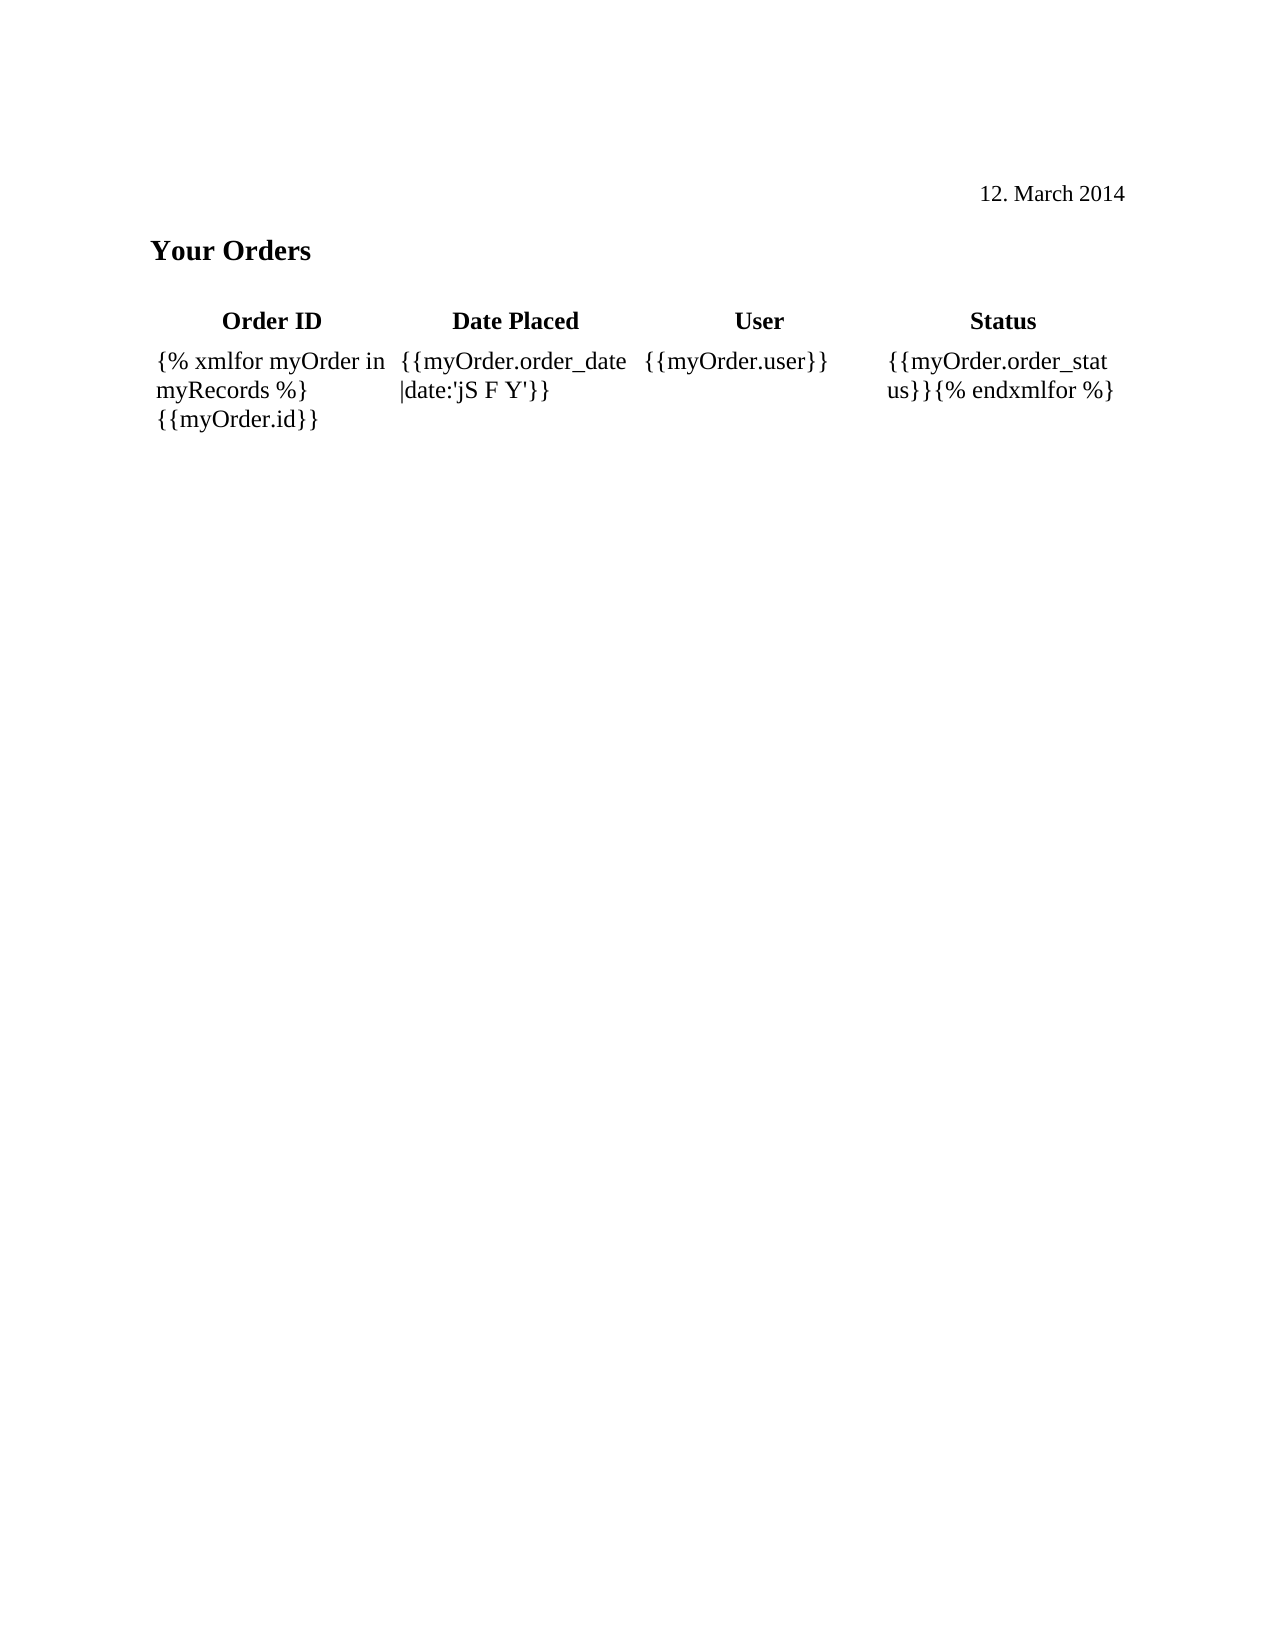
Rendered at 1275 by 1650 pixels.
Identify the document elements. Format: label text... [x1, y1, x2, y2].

table_header User [638, 300, 881, 340]
table_header Status [881, 300, 1125, 340]
text 12. March 2014 [150, 180, 1125, 207]
table_cell {{myOrder.order_status}}{% endxmlfor %} [881, 340, 1125, 438]
table_header Date Placed [394, 300, 637, 340]
table_cell {% xmlfor myOrder in myRecords %}{{myOrder.id}} [150, 340, 394, 438]
table_cell {{myOrder.user}} [638, 340, 881, 438]
table_header Order ID [150, 300, 394, 340]
text Your Orders [150, 233, 1125, 267]
table_cell {{myOrder.order_date|date:'jS F Y'}} [394, 340, 637, 438]
